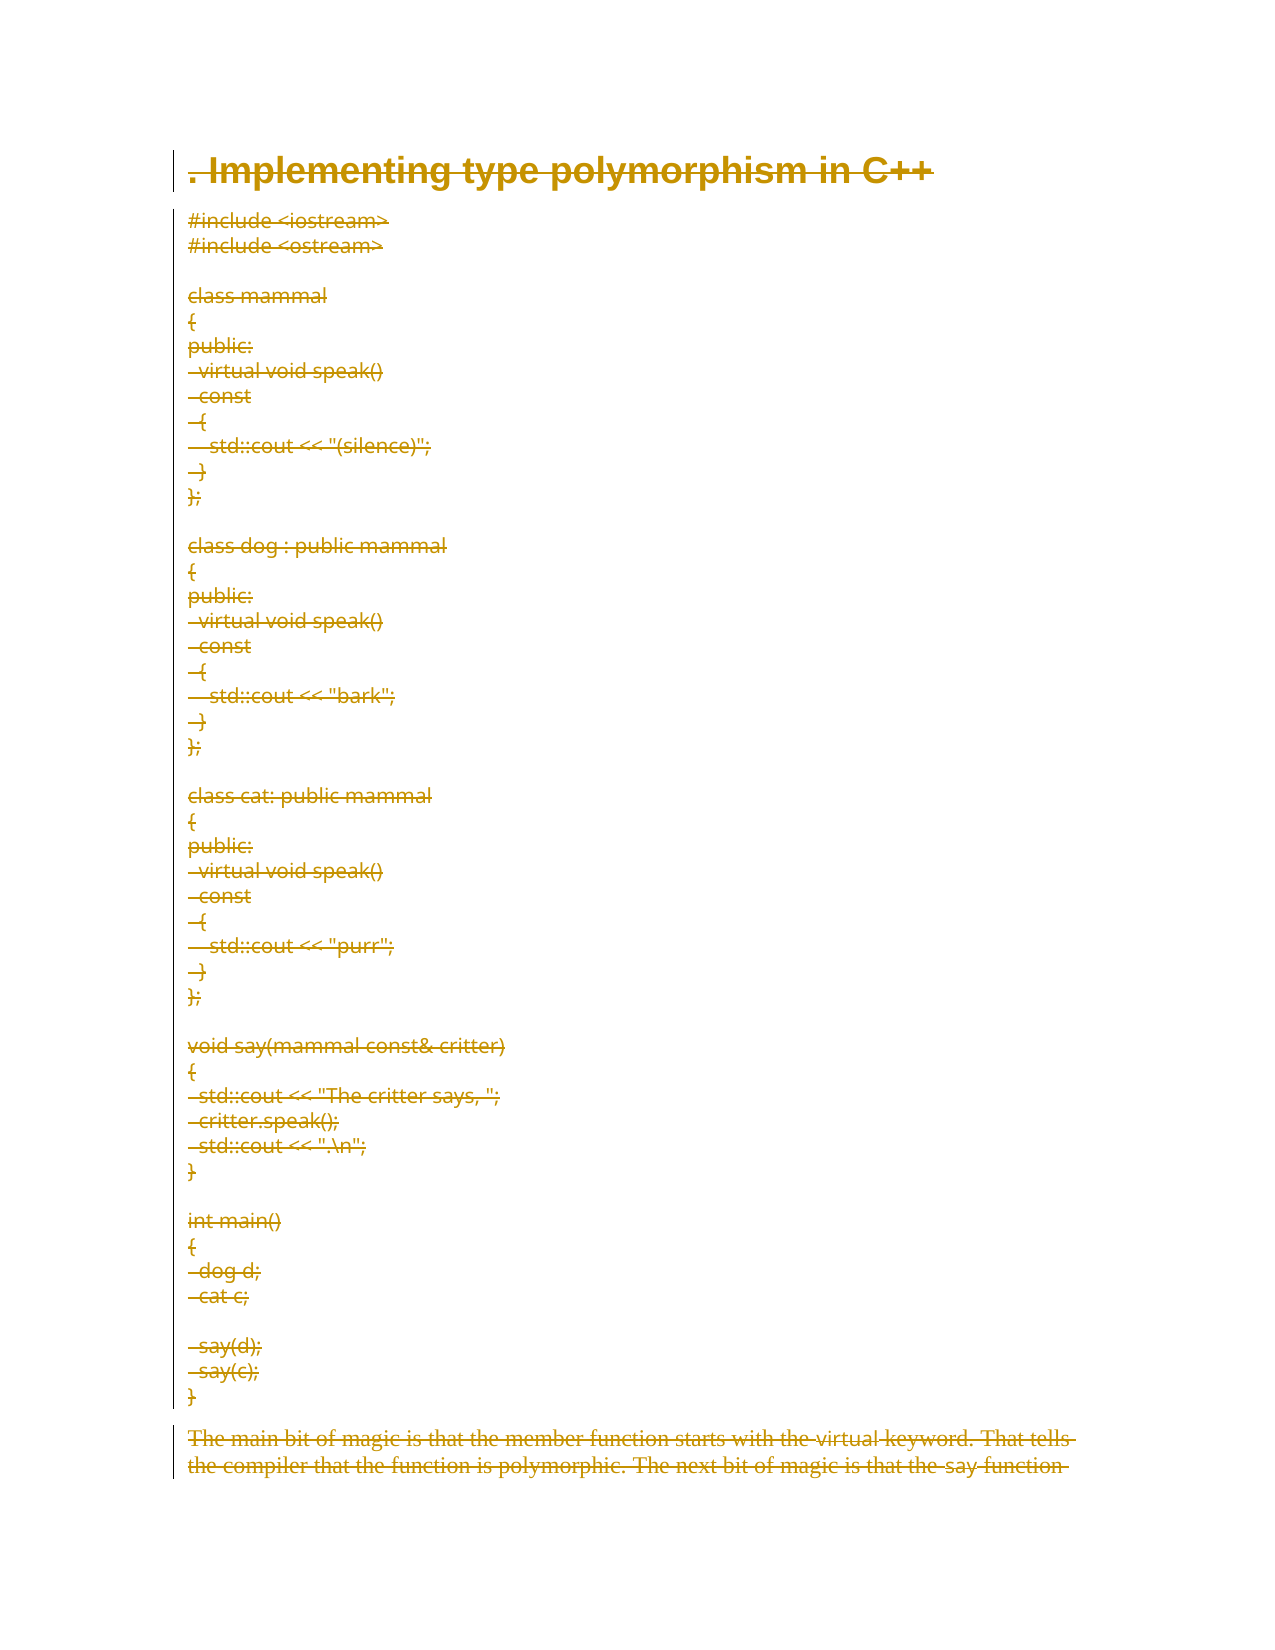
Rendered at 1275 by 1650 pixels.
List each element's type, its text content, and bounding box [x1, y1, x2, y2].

subtitle Virtual Functions [187, 150, 1087, 192]
